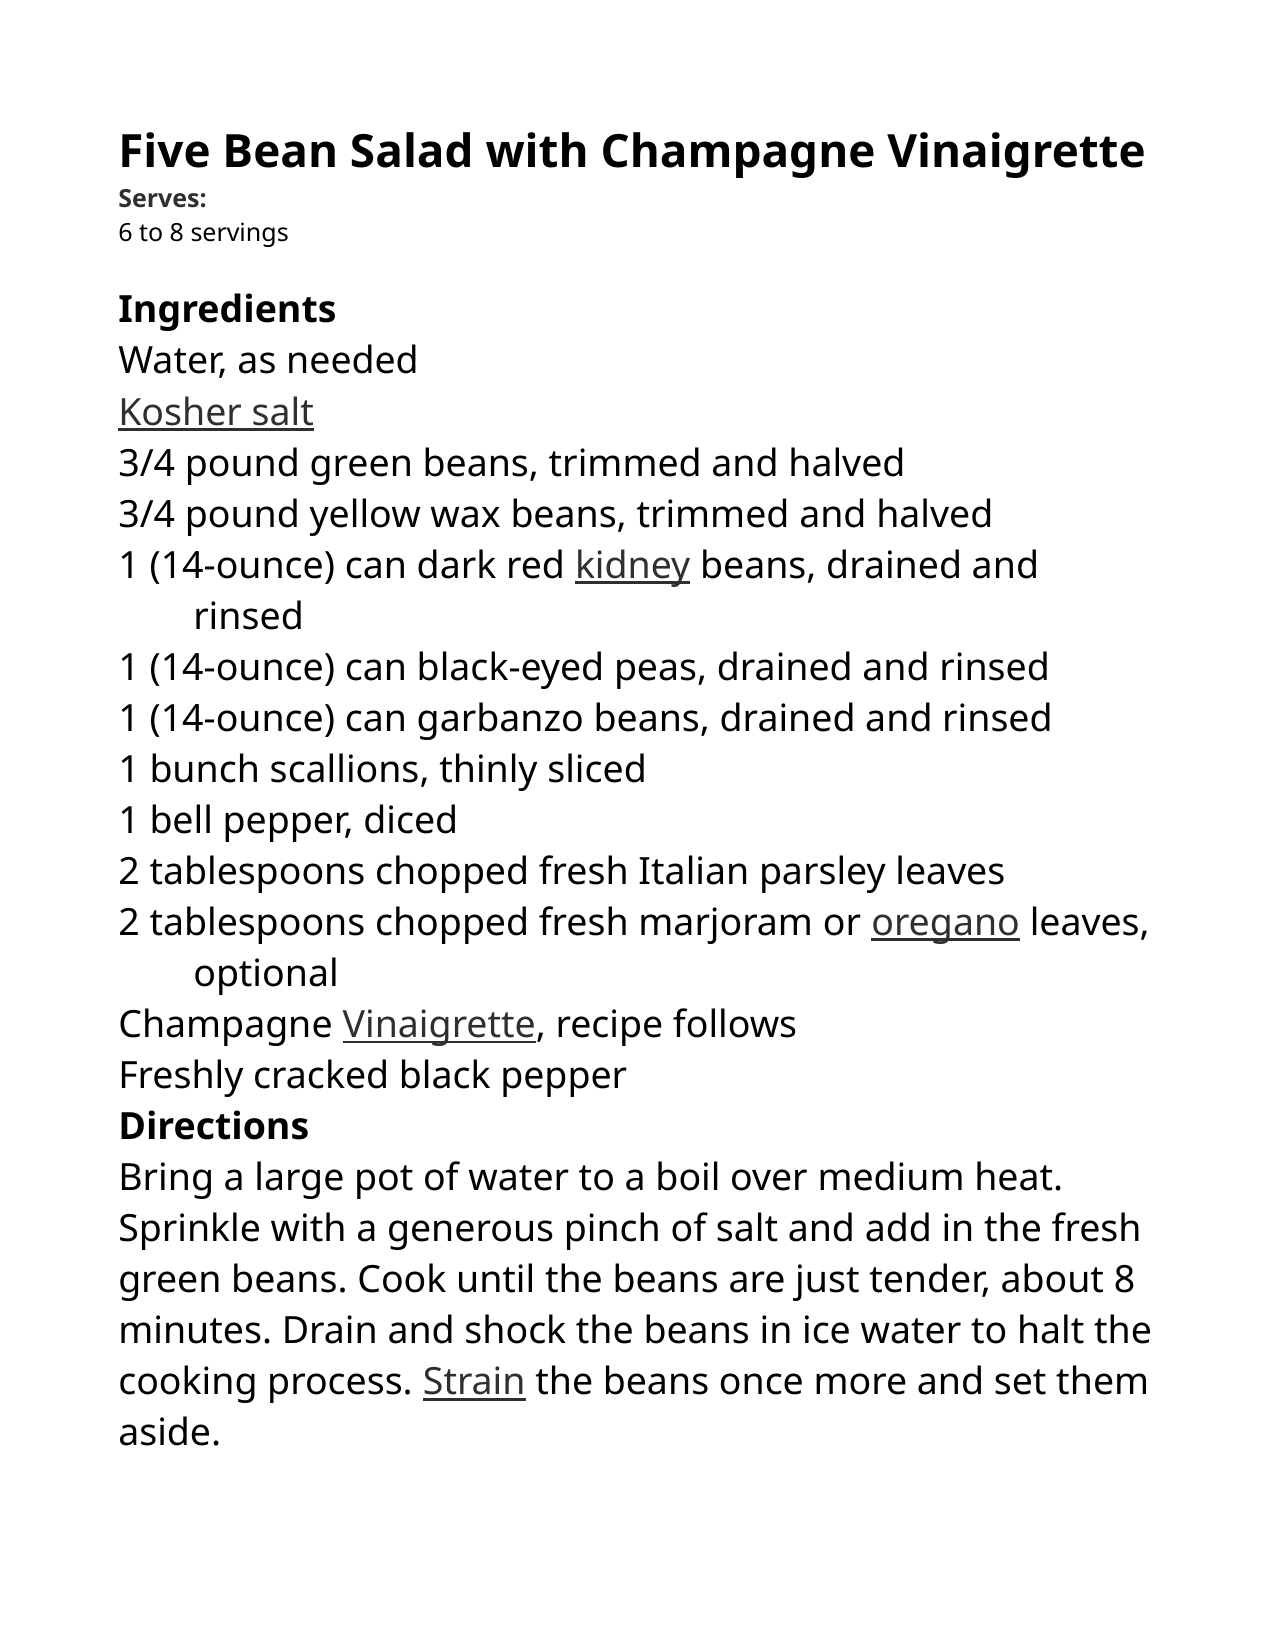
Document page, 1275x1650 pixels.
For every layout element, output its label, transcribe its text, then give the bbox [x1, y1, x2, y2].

text Champagne Vinaigrette, recipe follows [118, 997, 1157, 1048]
text 2 tablespoons chopped fresh marjoram or oregano leaves, optional [118, 895, 1157, 997]
text 1 bunch scallions, thinly sliced [118, 742, 1157, 793]
text 6 to 8 servings [118, 214, 1157, 249]
text 3/4 pound green beans, trimmed and halved [118, 436, 1157, 487]
text 1 bell pepper, diced [118, 793, 1157, 844]
text 2 tablespoons chopped fresh Italian parsley leaves [118, 844, 1157, 895]
text Serves: [118, 181, 1157, 214]
text Bring a large pot of water to a boil over medium heat. Sprinkle with a generous pinch of salt and add in the fresh green beans. Cook until the beans are just tender, about 8 minutes. Drain and shock the beans in ice water to halt the cooking process. Strain the beans once more and set them aside. [118, 1150, 1157, 1457]
text Kosher salt [118, 385, 1157, 436]
text Five Bean Salad with Champagne Vinaigrette [118, 118, 1157, 181]
text 1 (14-ounce) can garbanzo beans, drained and rinsed [118, 691, 1157, 742]
text 1 (14-ounce) can black-eyed peas, drained and rinsed [118, 640, 1157, 691]
text 3/4 pound yellow wax beans, trimmed and halved [118, 487, 1157, 538]
text 1 (14-ounce) can dark red kidney beans, drained and rinsed [118, 538, 1157, 640]
text Freshly cracked black pepper [118, 1048, 1157, 1099]
text Water, as needed [118, 334, 1157, 385]
text Ingredients [118, 283, 1157, 334]
text Directions [118, 1099, 1157, 1150]
